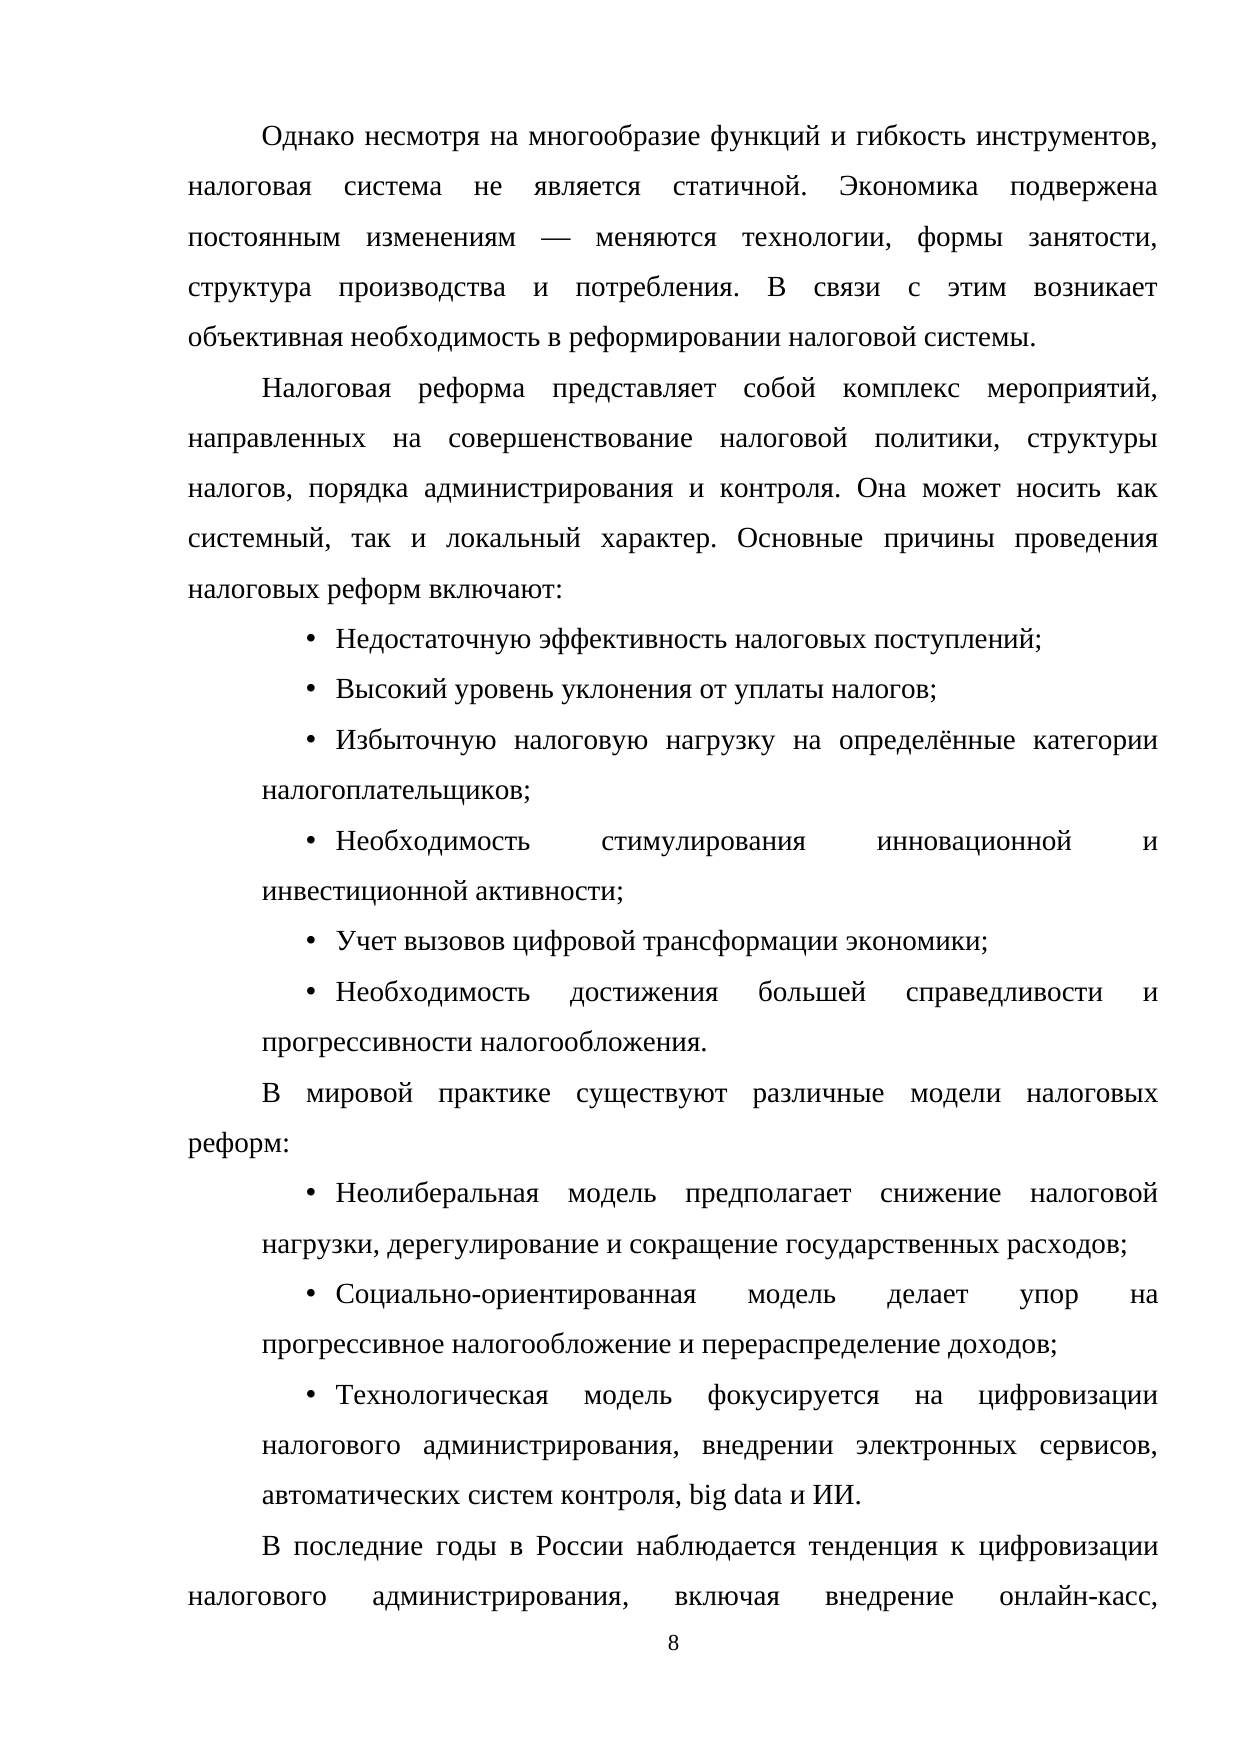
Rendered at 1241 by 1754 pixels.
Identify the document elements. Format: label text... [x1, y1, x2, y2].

list Необходимость достижения большей справедливости и прогрессивности налогообложения. [232, 974, 1158, 1058]
text В мировой практике существуют различные модели налоговых реформ: [188, 1075, 1158, 1158]
list Неолиберальная модель предполагает снижение налоговой нагрузки, дерегулирование и сокращение государственных расходов; [232, 1175, 1158, 1259]
text Налоговая реформа представляет собой комплекс мероприятий, направленных на совершенствование налоговой политики, структуры налогов, порядка администрирования и контроля. Она может носить как системный, так и локальный характер. Основные причины проведения налоговых реформ включают: [188, 370, 1158, 604]
list Технологическая модель фокусируется на цифровизации налогового администрирования, внедрении электронных сервисов, автоматических систем контроля, big data и ИИ. [232, 1377, 1158, 1511]
text В последние годы в России наблюдается тенденция к цифровизации налогового администрирования, включая внедрение онлайн-касс, [188, 1528, 1158, 1612]
list Избыточную налоговую нагрузку на определённые категории налогоплательщиков; [232, 722, 1158, 806]
list Недостаточную эффективность налоговых поступлений; [232, 621, 1158, 655]
list Необходимость стимулирования инновационной и инвестиционной активности; [232, 823, 1158, 907]
list Социально-ориентированная модель делает упор на прогрессивное налогообложение и перераспределение доходов; [232, 1276, 1158, 1360]
list Учет вызовов цифровой трансформации экономики; [232, 923, 1158, 957]
list Высокий уровень уклонения от уплаты налогов; [232, 672, 1158, 705]
text Однако несмотря на многообразие функций и гибкость инструментов, налоговая система не является статичной. Экономика подвержена постоянным изменениям — меняются технологии, формы занятости, структура производства и потребления. В связи с этим возникает объективная необходимость в реформировании налоговой системы. [188, 118, 1158, 353]
